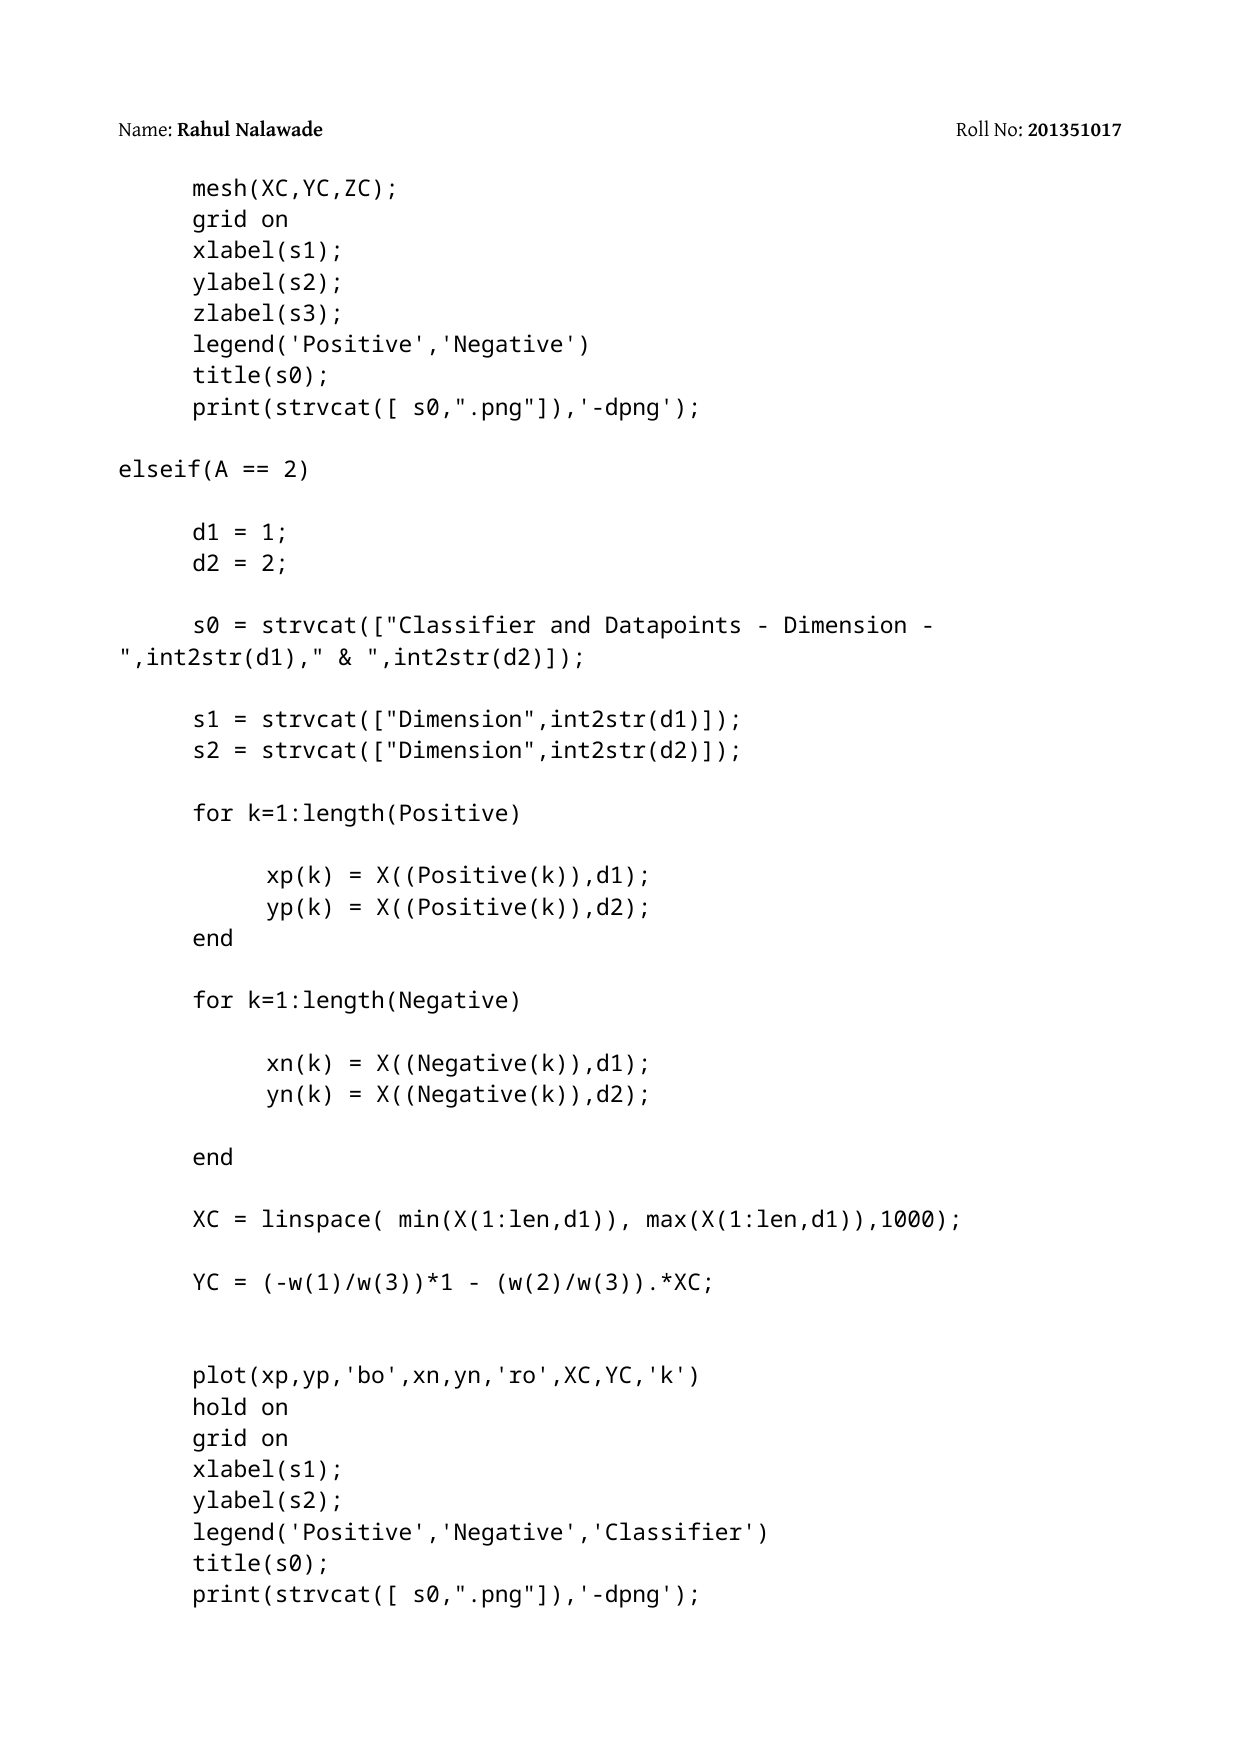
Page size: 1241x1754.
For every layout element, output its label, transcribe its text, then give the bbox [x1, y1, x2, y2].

text xn(k) = X((Negative(k)),d1); [118, 1047, 1122, 1078]
text zlabel(s3); [118, 297, 1122, 328]
text print(strvcat([ s0,".png"]),'-dpng'); [118, 1578, 1122, 1609]
text for k=1:length(Negative) [118, 984, 1122, 1016]
text ylabel(s2); [118, 266, 1122, 297]
text yp(k) = X((Positive(k)),d2); [118, 891, 1122, 922]
text s0 = strvcat(["Classifier and Datapoints - Dimension - ",int2str(d1)," & ",int2str(d2)]); [118, 609, 1122, 672]
text legend('Positive','Negative','Classifier') [118, 1516, 1122, 1547]
text grid on [118, 1422, 1122, 1453]
text print(strvcat([ s0,".png"]),'-dpng'); [118, 391, 1122, 422]
text XC = linspace( min(X(1:len,d1)), max(X(1:len,d1)),1000); [118, 1203, 1122, 1234]
text plot(xp,yp,'bo',xn,yn,'ro',XC,YC,'k') [118, 1359, 1122, 1391]
text s2 = strvcat(["Dimension",int2str(d2)]); [118, 734, 1122, 766]
text d2 = 2; [118, 547, 1122, 578]
text xlabel(s1); [118, 1453, 1122, 1484]
text mesh(XC,YC,ZC); [118, 172, 1122, 203]
text title(s0); [118, 1547, 1122, 1578]
text title(s0); [118, 359, 1122, 391]
text legend('Positive','Negative') [118, 328, 1122, 359]
text elseif(A == 2) [118, 453, 1122, 484]
text yn(k) = X((Negative(k)),d2); [118, 1078, 1122, 1109]
text s1 = strvcat(["Dimension",int2str(d1)]); [118, 703, 1122, 734]
text hold on [118, 1391, 1122, 1422]
text for k=1:length(Positive) [118, 797, 1122, 828]
text YC = (-w(1)/w(3))*1 - (w(2)/w(3)).*XC; [118, 1266, 1122, 1297]
text end [118, 922, 1122, 953]
text ylabel(s2); [118, 1484, 1122, 1516]
text d1 = 1; [118, 516, 1122, 547]
text end [118, 1141, 1122, 1172]
text grid on [118, 203, 1122, 234]
text xp(k) = X((Positive(k)),d1); [118, 859, 1122, 891]
text xlabel(s1); [118, 234, 1122, 266]
